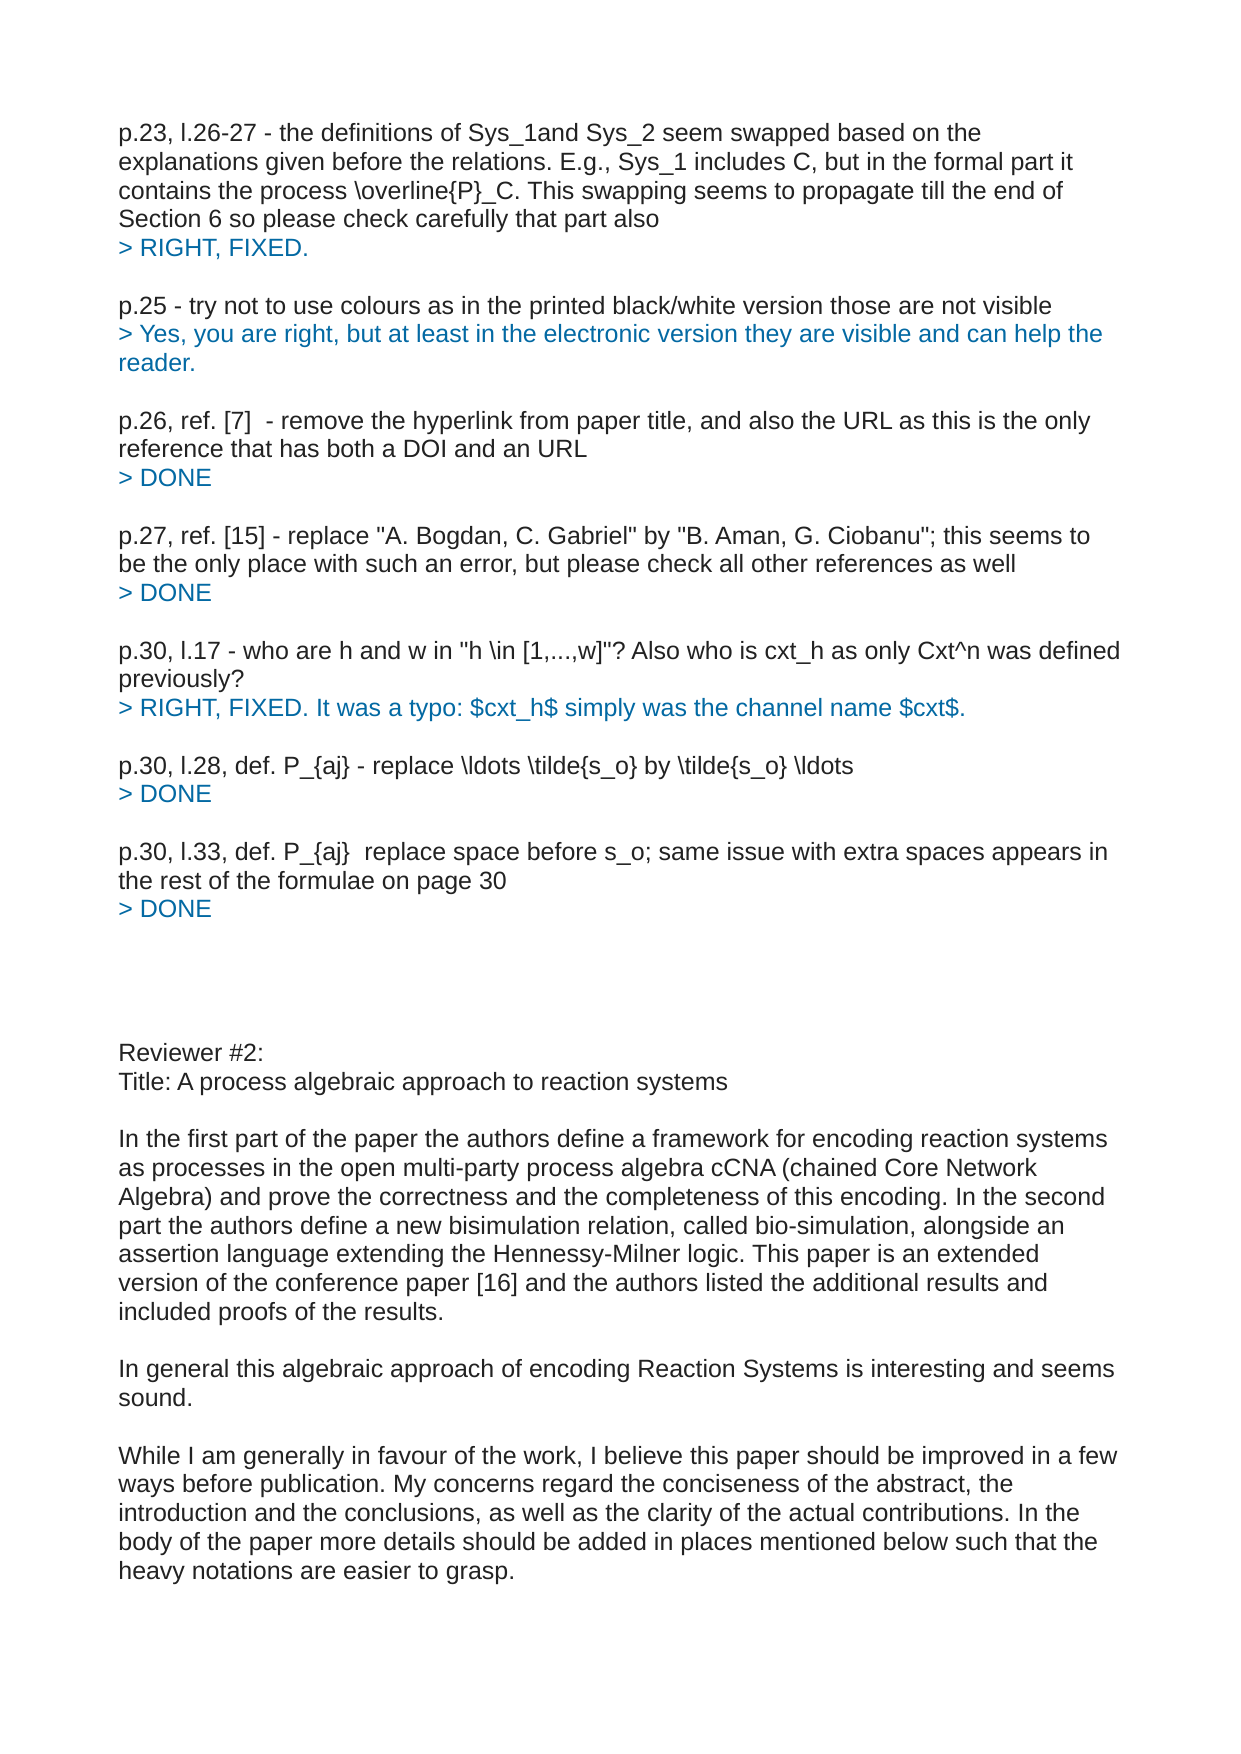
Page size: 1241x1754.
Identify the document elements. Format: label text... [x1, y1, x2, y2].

text > Yes, you are right, but at least in the electronic version they are visible and can help the reader. p.26, ref. [7] - remove the hyperlink from paper title, and also the URL as this is the only reference that has both a DOI and an URL [118, 319, 1122, 463]
text p.23, l.26-27 - the definitions of Sys_1and Sys_2 seem swapped based on the explanations given before the relations. E.g., Sys_1 includes C, but in the formal part it contains the process \overline{P}_C. This swapping seems to propagate till the end of Section 6 so please check carefully that part also > RIGHT, FIXED. [118, 118, 1122, 262]
text p.25 - try not to use colours as in the printed black/white version those are not visible [118, 262, 1122, 319]
text > DONE [118, 463, 1122, 492]
text Reviewer #2: Title: A process algebraic approach to reaction systems In the first part of the paper the authors define a framework for encoding reaction systems as processes in the open multi-party process algebra cCNA (chained Core Network Algebra) and prove the correctness and the completeness of this encoding. In the second part the authors define a new bisimulation relation, called bio-simulation, alongside an assertion language extending the Hennessy-Milner logic. This paper is an extended version of the conference paper [16] and the authors listed the additional results and included proofs of the results. In general this algebraic approach of encoding Reaction Systems is interesting and seems sound. While I am generally in favour of the work, I believe this paper should be improved in a few ways before publication. My concerns regard the conciseness of the abstract, the introduction and the conclusions, as well as the clarity of the actual contributions. In the body of the paper more details should be added in places mentioned below such that the heavy notations are easier to grasp. [118, 1009, 1122, 1613]
text p.30, l.28, def. P_{aj} - replace \ldots \tilde{s_o} by \tilde{s_o} \ldots > DONE [118, 751, 1122, 808]
text p.30, l.17 - who are h and w in "h \in [1,...,w]"? Also who is cxt_h as only Cxt^n was defined previously? > RIGHT, FIXED. It was a typo: $cxt_h$ simply was the channel name $cxt$. [118, 636, 1122, 722]
text p.30, l.33, def. P_{aj} replace space before s_o; same issue with extra spaces appears in the rest of the formulae on page 30 > DONE [118, 808, 1122, 952]
text p.27, ref. [15] - replace "A. Bogdan, C. Gabriel" by "B. Aman, G. Ciobanu"; this seems to be the only place with such an error, but please check all other references as well > DONE [118, 492, 1122, 636]
